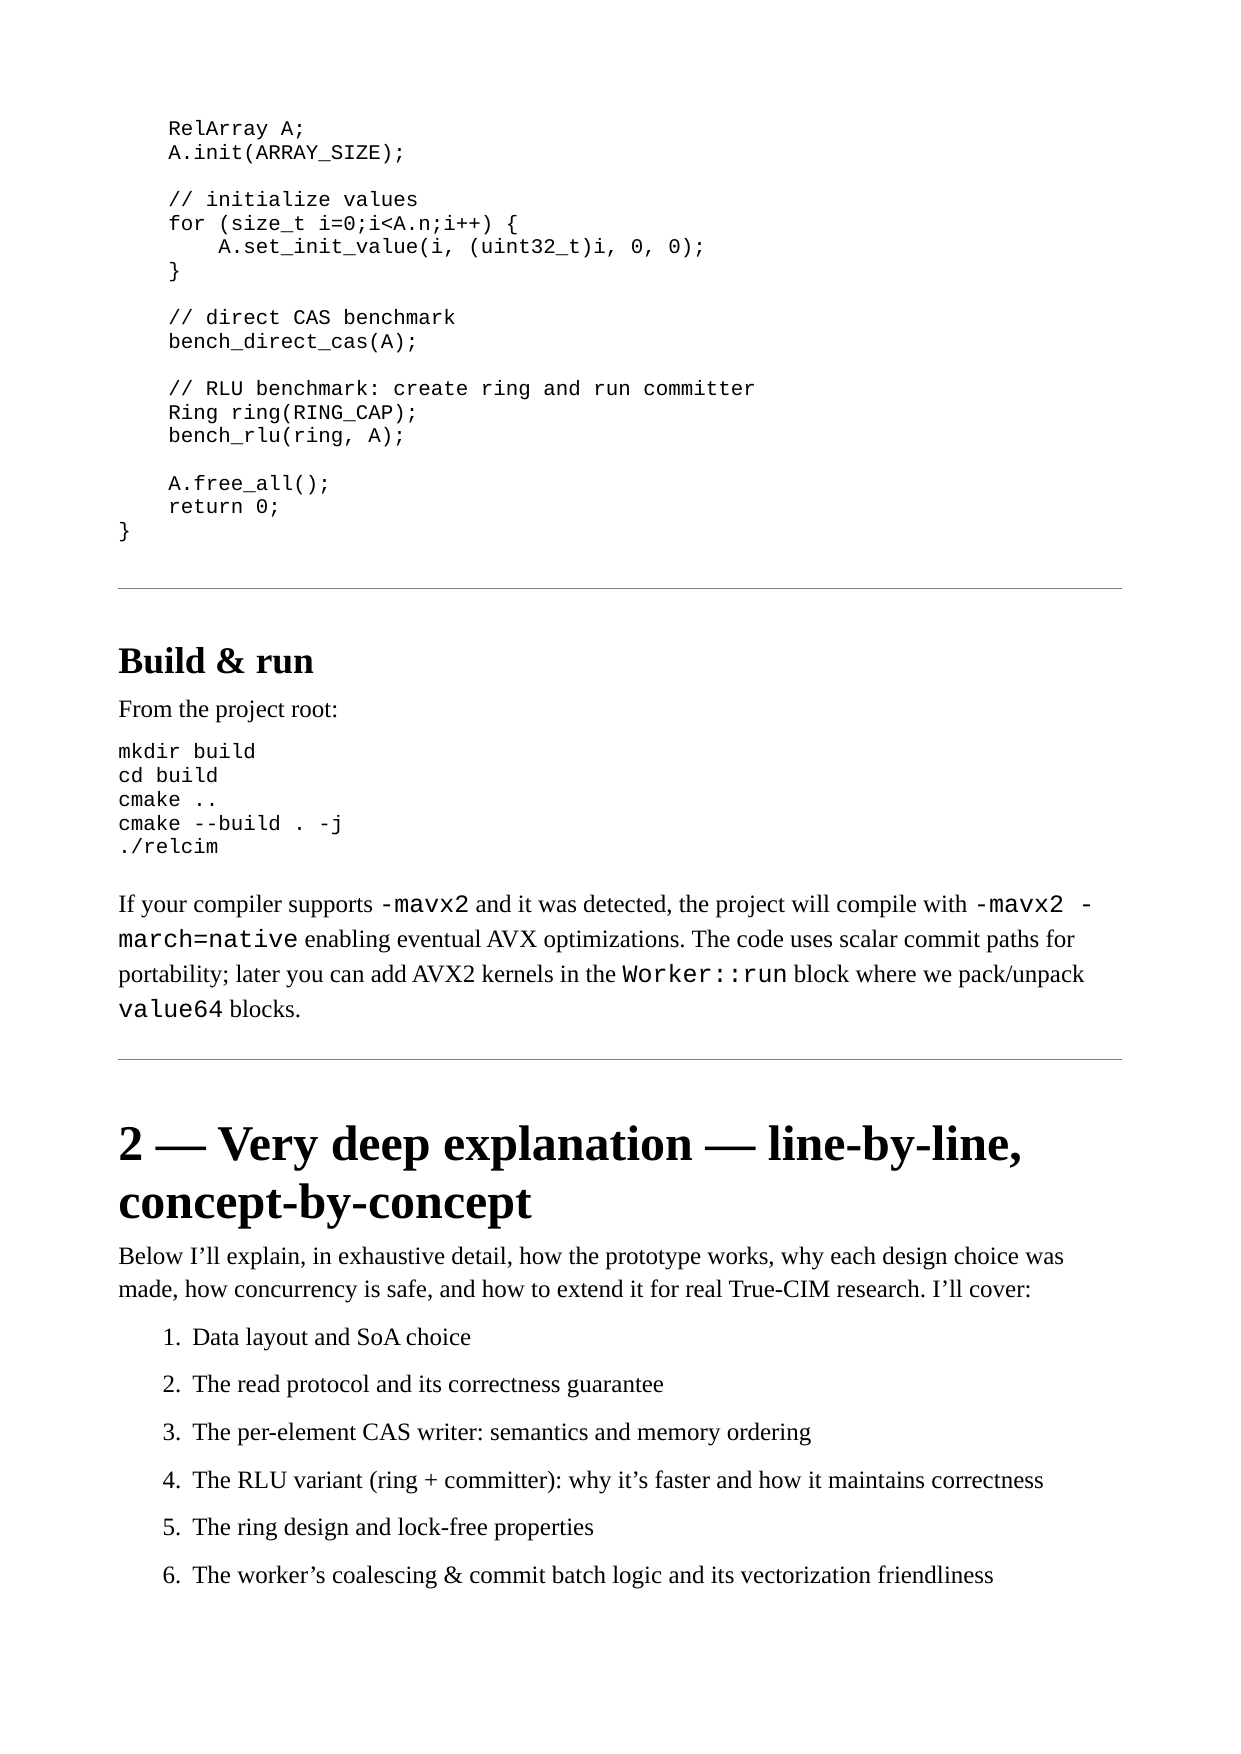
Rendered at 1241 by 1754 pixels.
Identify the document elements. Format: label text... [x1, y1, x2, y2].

text // direct CAS benchmark [118, 307, 1122, 331]
text bench_rlu(ring, A); [118, 426, 1122, 449]
text A.set_init_value(i, (uint32_t)i, 0, 0); [118, 236, 1122, 260]
list Data layout and SoA choice [162, 1322, 1122, 1351]
text } [118, 520, 1122, 544]
text cmake --build . -j [118, 812, 1122, 836]
list The per-element CAS writer: semantics and memory ordering [162, 1417, 1122, 1446]
subtitle Build & run [118, 638, 1122, 681]
text cmake .. [118, 789, 1122, 812]
text RelArray A; [118, 118, 1122, 142]
text bench_direct_cas(A); [118, 331, 1122, 354]
text A.init(ARRAY_SIZE); [118, 142, 1122, 165]
text return 0; [118, 496, 1122, 520]
subtitle 2 — Very deep explanation — line-by-line, concept-by-concept [118, 1114, 1122, 1229]
text From the project root: [118, 694, 1122, 723]
text A.free_all(); [118, 473, 1122, 496]
text for (size_t i=0;i<A.n;i++) { [118, 213, 1122, 236]
text cd build [118, 765, 1122, 789]
text ./relcim [118, 836, 1122, 860]
list The read protocol and its correctness guarantee [162, 1369, 1122, 1398]
text Ring ring(RING_CAP); [118, 402, 1122, 426]
text mkdir build [118, 742, 1122, 765]
text // RLU benchmark: create ring and run committer [118, 378, 1122, 402]
list The ring design and lock-free properties [162, 1512, 1122, 1541]
text // initialize values [118, 189, 1122, 213]
text Below I’ll explain, in exhaustive detail, how the prototype works, why each design choice was made, how concurrency is safe, and how to extend it for real True-CIM research. I’ll cover: [118, 1241, 1122, 1303]
list The RLU variant (ring + committer): why it’s faster and how it maintains correctness [162, 1465, 1122, 1493]
list The worker’s coalescing & commit batch logic and its vectorization friendliness [162, 1560, 1122, 1589]
text If your compiler supports -mavx2 and it was detected, the project will compile with -mavx2 -march=native enabling eventual AVX optimizations. The code uses scalar commit paths for portability; later you can add AVX2 kernels in the Worker::run block where we pack/unpack value64 blocks. [118, 889, 1122, 1025]
text } [118, 260, 1122, 284]
